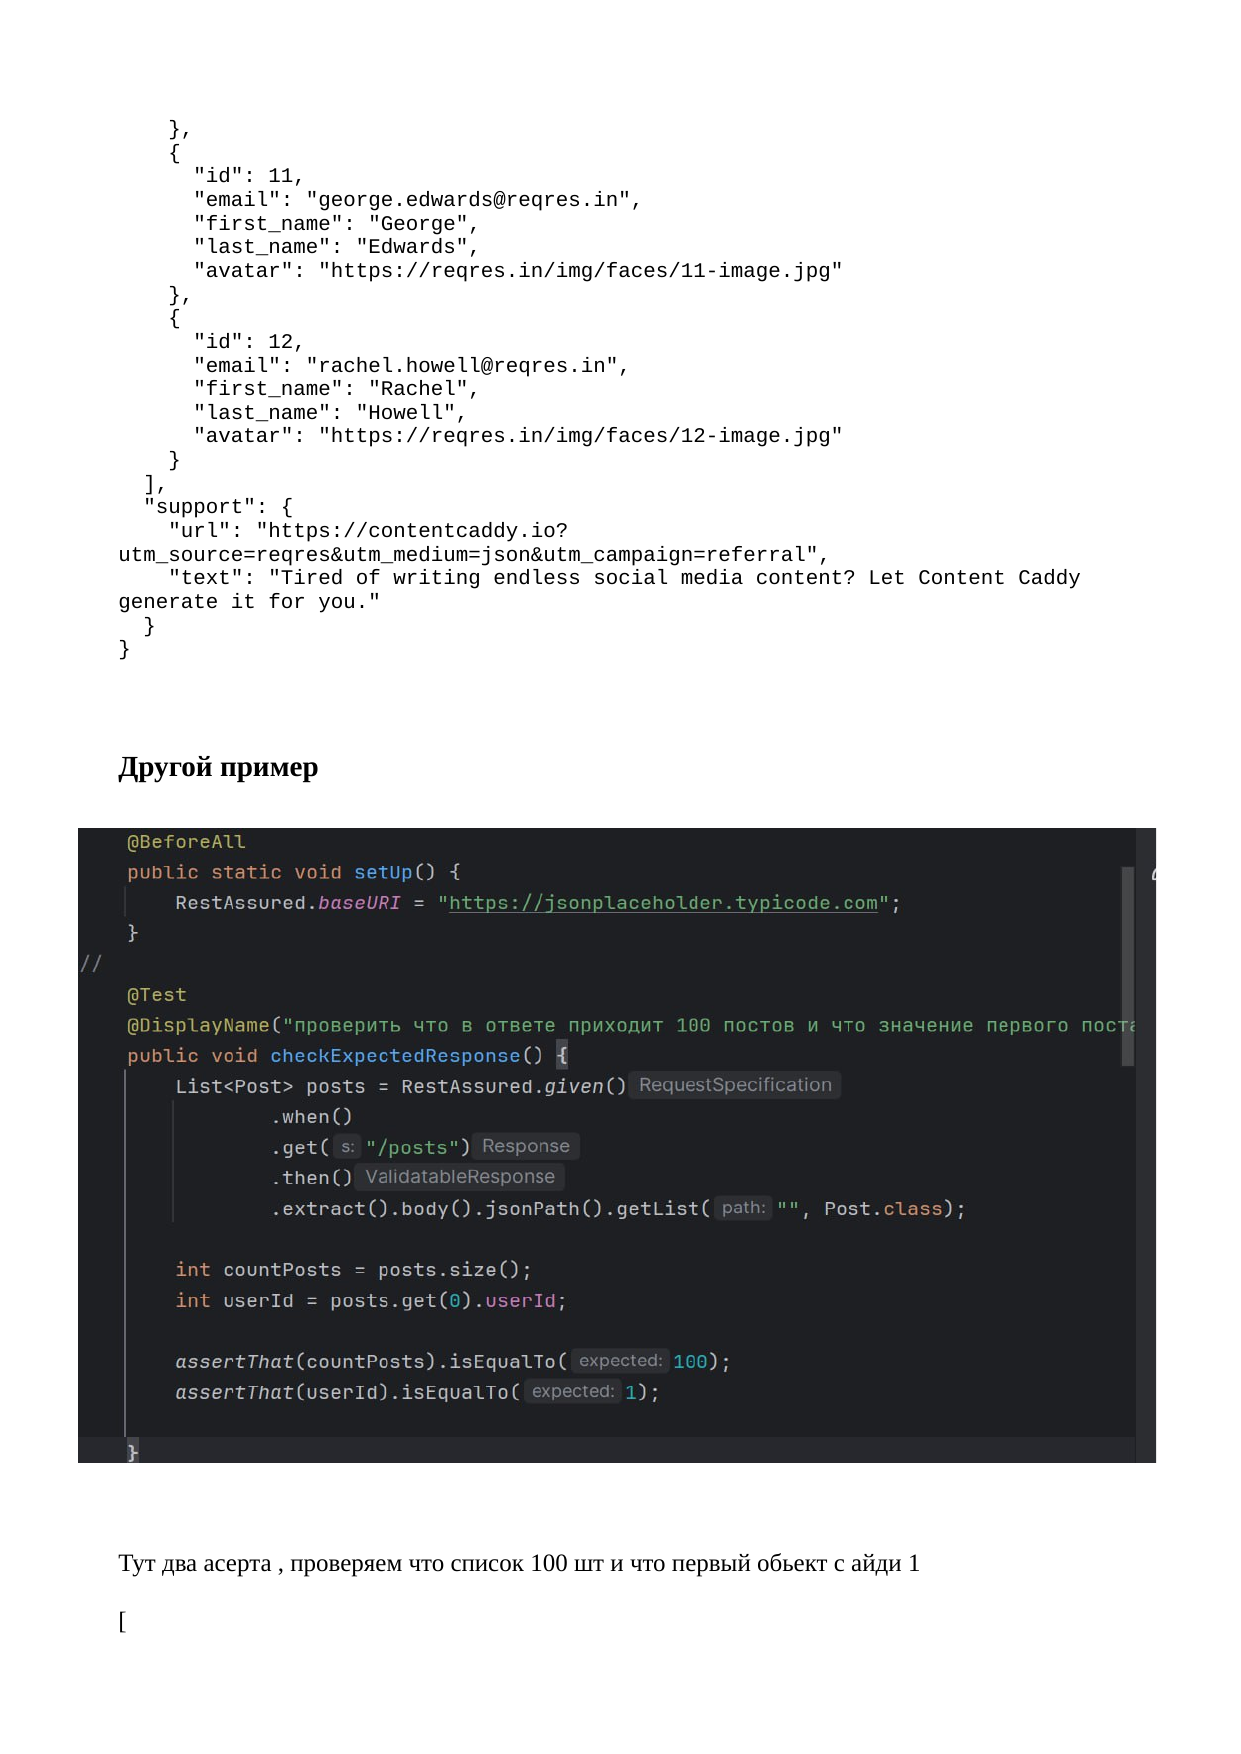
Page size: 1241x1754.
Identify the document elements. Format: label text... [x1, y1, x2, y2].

text ], [118, 473, 1122, 496]
text } [118, 615, 1122, 638]
text "avatar": "https://reqres.in/img/faces/12-image.jpg" [118, 426, 1122, 449]
text { [118, 142, 1122, 165]
text "id": 11, [118, 165, 1122, 189]
text "email": "rachel.howell@reqres.in", [118, 354, 1122, 378]
text "last_name": "Edwards", [118, 236, 1122, 260]
text } [118, 449, 1122, 473]
text Тут два асерта , проверяем что список 100 шт и что первый обьект с айди 1 [ [118, 1463, 1122, 1635]
text { [118, 307, 1122, 331]
text "first_name": "George", [118, 213, 1122, 236]
text "url": "https://contentcaddy.io?utm_source=reqres&utm_medium=json&utm_campaign=referral", [118, 520, 1122, 567]
text "text": "Tired of writing endless social media content? Let Content Caddy generate it for you." [118, 567, 1122, 615]
text "support": { [118, 496, 1122, 520]
text "email": "george.edwards@reqres.in", [118, 189, 1122, 213]
text }, [118, 284, 1122, 307]
picture [78, 828, 1157, 1463]
text } [118, 638, 1122, 662]
text "id": 12, [118, 331, 1122, 354]
text "first_name": "Rachel", [118, 378, 1122, 402]
text "last_name": "Howell", [118, 402, 1122, 426]
text Другой пример [118, 691, 1122, 828]
text }, [118, 118, 1122, 142]
text "avatar": "https://reqres.in/img/faces/11-image.jpg" [118, 260, 1122, 284]
